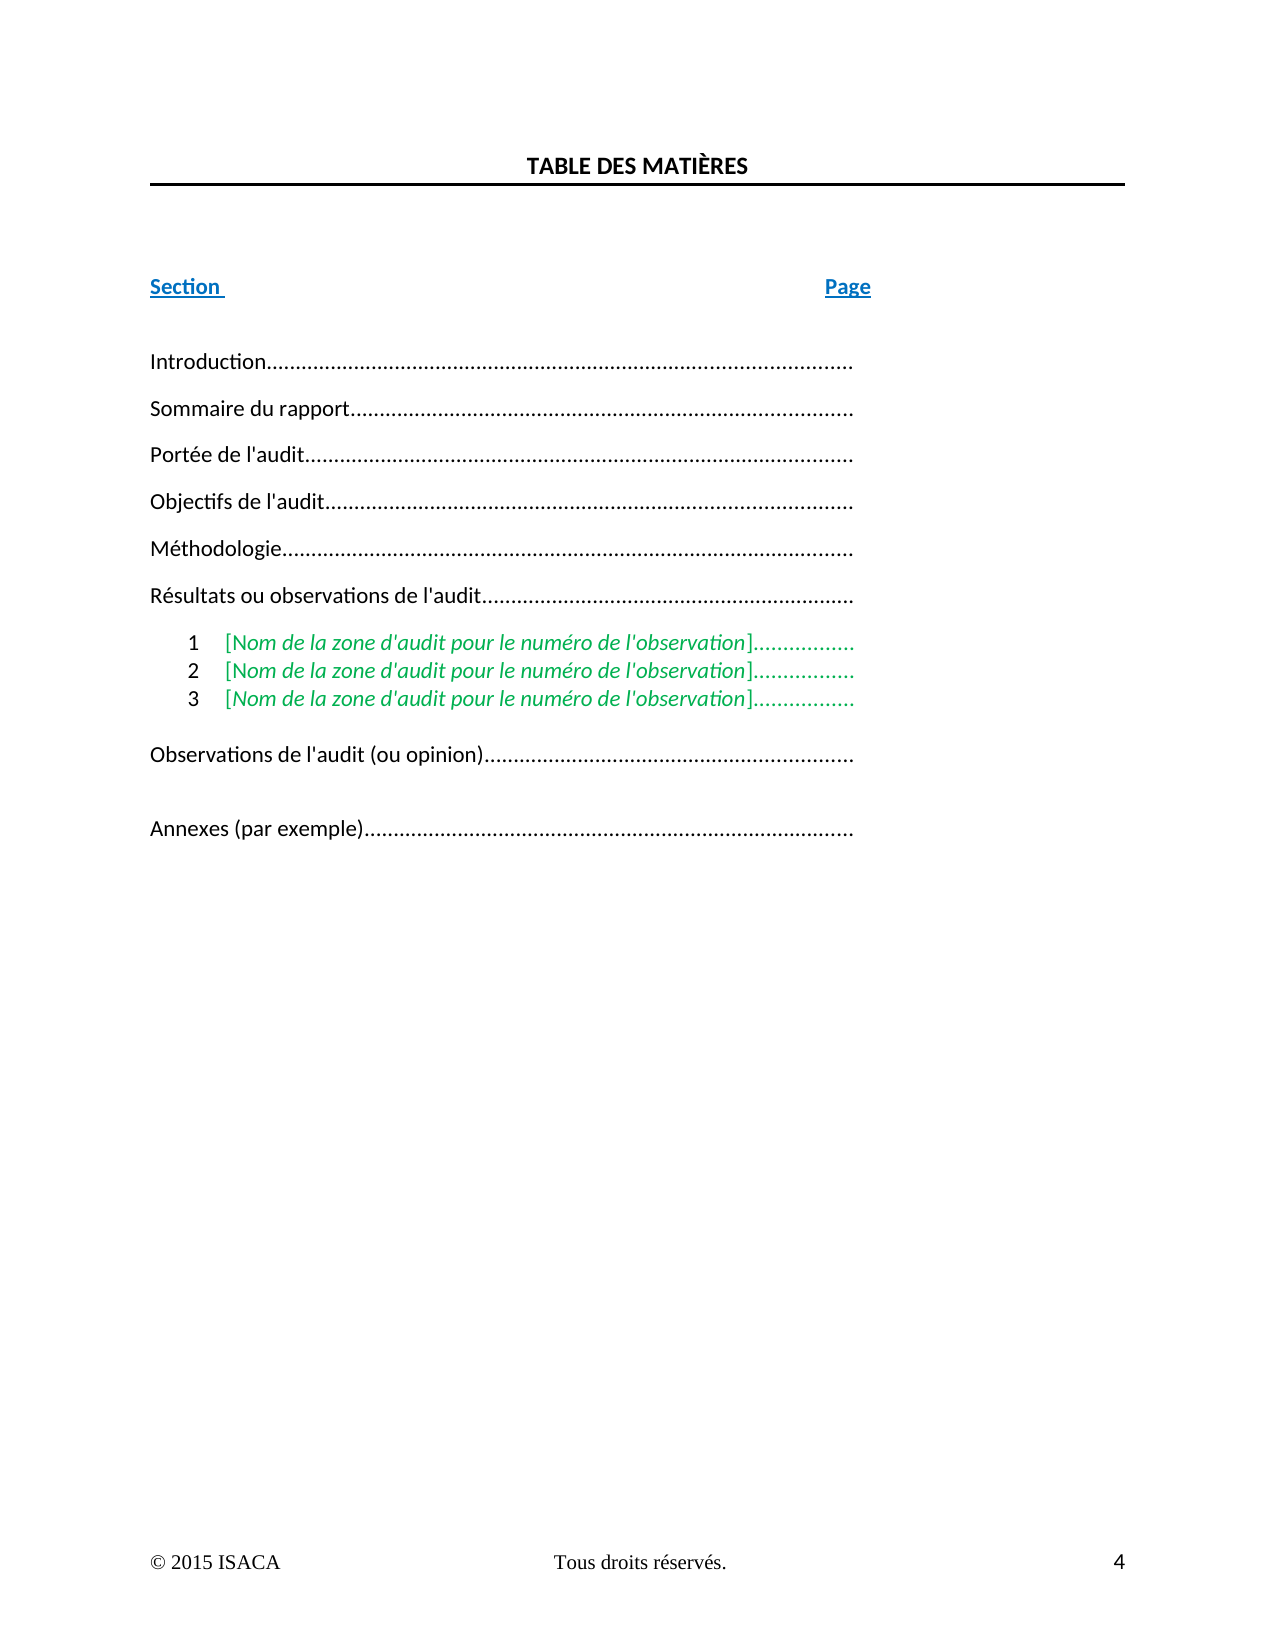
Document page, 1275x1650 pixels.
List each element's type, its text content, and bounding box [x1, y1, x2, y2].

text Annexes (par exemple) [150, 814, 1125, 843]
text TABLE DES MATIÈRES [150, 150, 1125, 183]
text Introduction [150, 347, 1125, 375]
list [Nom de la zone d'audit pour le numéro de l'observation] [187, 628, 1125, 656]
text Section Page [150, 272, 1125, 300]
text Observations de l'audit (ou opinion) [150, 740, 1125, 768]
text Résultats ou observations de l'audit [150, 581, 1125, 609]
text Sommaire du rapport [150, 394, 1125, 422]
list [Nom de la zone d'audit pour le numéro de l'observation] [187, 684, 1125, 712]
list [Nom de la zone d'audit pour le numéro de l'observation] [187, 656, 1125, 684]
text Méthodologie [150, 534, 1125, 562]
text Portée de l'audit [150, 441, 1125, 469]
text Objectifs de l'audit [150, 487, 1125, 515]
